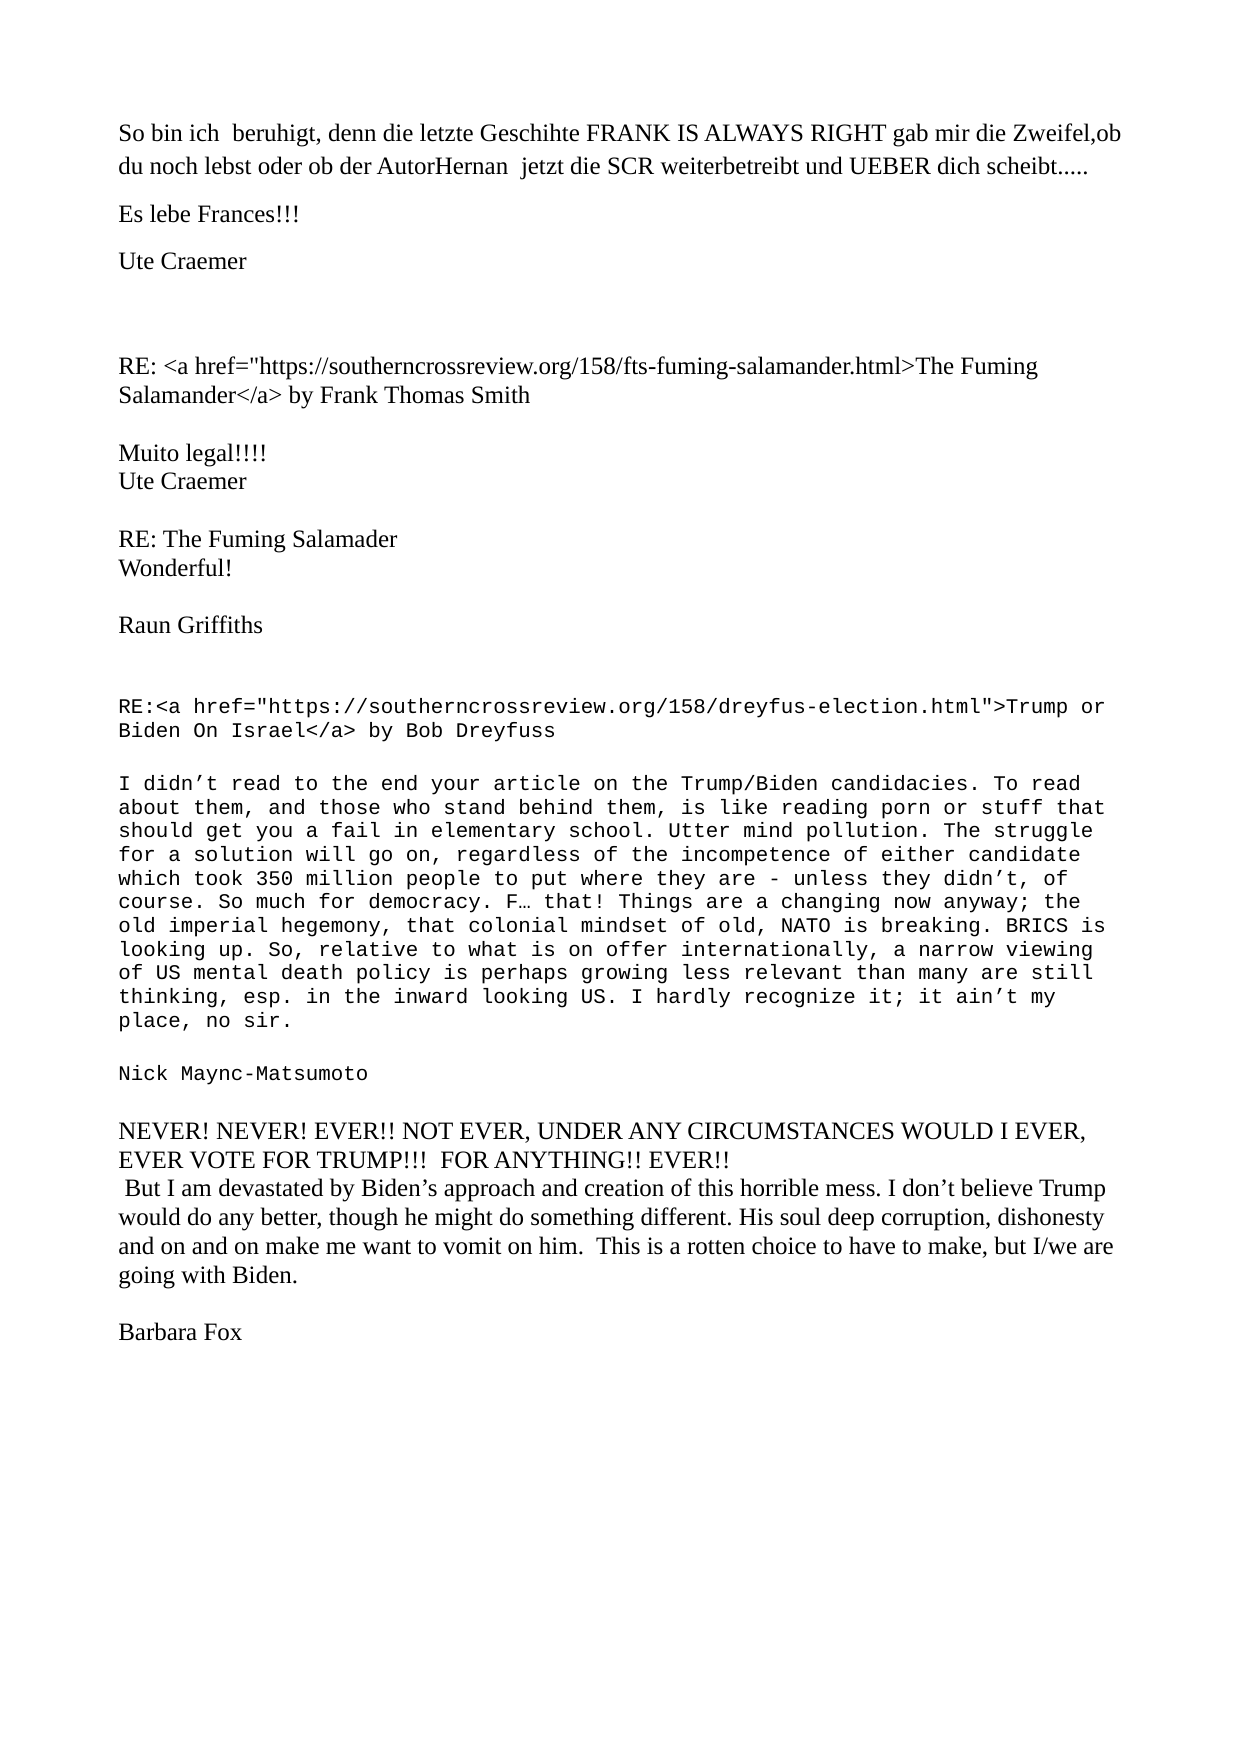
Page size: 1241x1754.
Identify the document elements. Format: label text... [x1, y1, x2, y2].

text I didn’t read to the end your article on the Trump/Biden candidacies. To read about them, and those who stand behind them, is like reading porn or stuff that should get you a fail in elementary school. Utter mind pollution. The struggle for a solution will go on, regardless of the incompetence of either candidate which took 350 million people to put where they are - unless they didn’t, of course. So much for democracy. F… that! Things are a changing now anyway; the old imperial hegemony, that colonial mindset of old, NATO is breaking. BRICS is looking up. So, relative to what is on offer internationally, a narrow viewing of US mental death policy is perhaps growing less relevant than many are still thinking, esp. in the inward looking US. I hardly recognize it; it ain’t my place, no sir. [118, 773, 1122, 1033]
text Barbara Fox [118, 1317, 1122, 1346]
text Ute Craemer [118, 246, 1122, 275]
text So bin ich beruhigt, denn die letzte Geschihte FRANK IS ALWAYS RIGHT gab mir die Zweifel,ob du noch lebst oder ob der AutorHernan jetzt die SCR weiterbetreibt und UEBER dich scheibt..... [118, 118, 1122, 180]
text NEVER! NEVER! EVER!! NOT EVER, UNDER ANY CIRCUMSTANCES WOULD I EVER, EVER VOTE FOR TRUMP!!! FOR ANYTHING!! EVER!! [118, 1116, 1122, 1173]
text Ute Craemer [118, 466, 1122, 495]
text But I am devastated by Biden’s approach and creation of this horrible mess. I don’t believe Trump would do any better, though he might do something different. His soul deep corruption, dishonesty and on and on make me want to vomit on him. This is a rotten choice to have to make, but I/we are going with Biden. [118, 1173, 1122, 1288]
text Wonderful! [118, 553, 1122, 581]
text Es lebe Frances!!! [118, 199, 1122, 227]
text RE:<a href="https://southerncrossreview.org/158/dreyfus-election.html">Trump or Biden On Israel</a> by Bob Dreyfuss [118, 696, 1122, 744]
text RE: The Fuming Salamader [118, 524, 1122, 553]
text Raun Griffiths [118, 610, 1122, 639]
text Nick Maync-Matsumoto [118, 1063, 1122, 1086]
text Muito legal!!!! [118, 438, 1122, 466]
text RE: <a href="https://southerncrossreview.org/158/fts-fuming-salamander.html>The Fuming Salamander</a> by Frank Thomas Smith [118, 351, 1122, 409]
